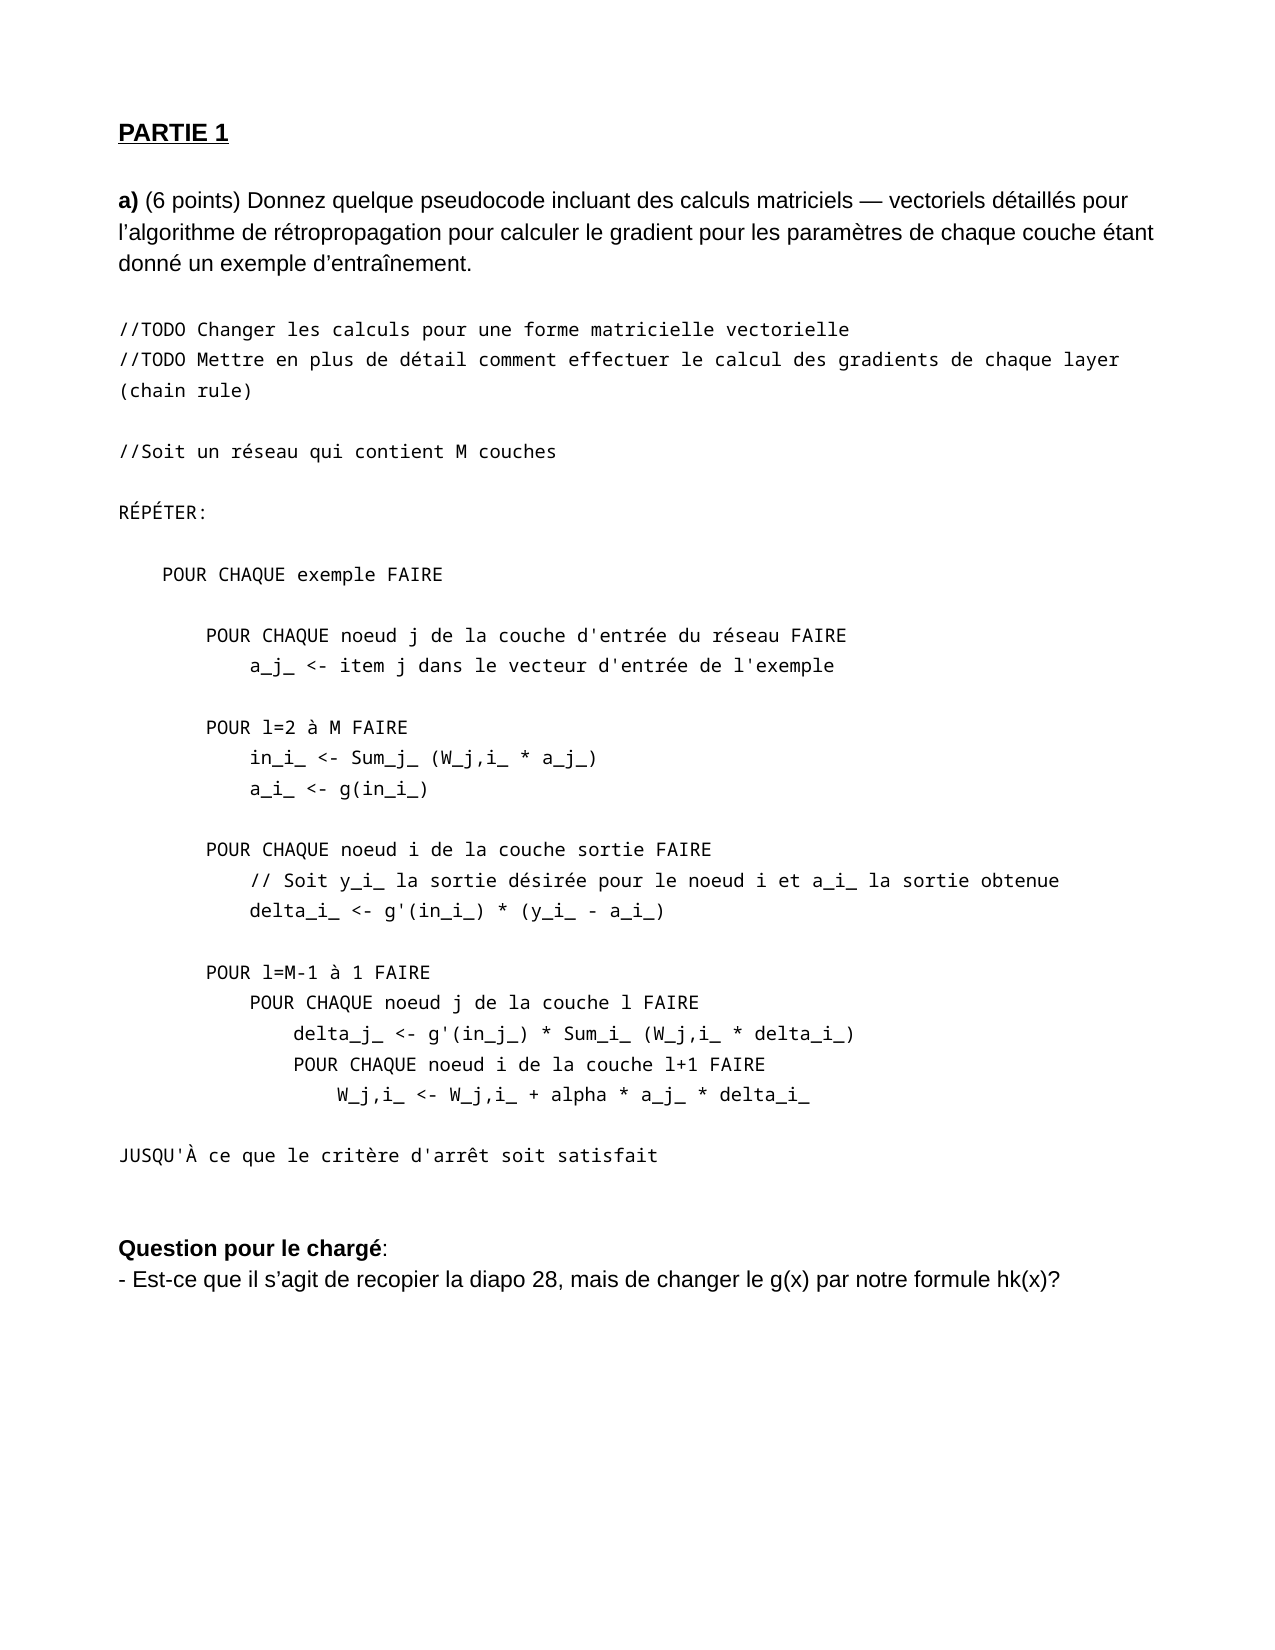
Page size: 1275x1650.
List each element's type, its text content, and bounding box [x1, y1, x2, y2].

text POUR CHAQUE noeud i de la couche sortie FAIRE [118, 836, 1157, 862]
text PARTIE 1 [118, 118, 1157, 147]
text POUR CHAQUE noeud j de la couche d'entrée du réseau FAIRE [118, 622, 1157, 648]
text //TODO Changer les calculs pour une forme matricielle vectorielle [118, 316, 1157, 341]
text POUR l=2 à M FAIRE [118, 714, 1157, 739]
text a_i_ <- g(in_i_) [118, 775, 1157, 801]
text // Soit y_i_ la sortie désirée pour le noeud i et a_i_ la sortie obtenue [118, 867, 1157, 893]
text //TODO Mettre en plus de détail comment effectuer le calcul des gradients de chaque layer (chain rule) [118, 346, 1157, 403]
text POUR CHAQUE exemple FAIRE [118, 561, 1157, 586]
text JUSQU'À ce que le critère d'arrêt soit satisfait [118, 1143, 1157, 1168]
text a) (6 points) Donnez quelque pseudocode incluant des calculs matriciels — vectoriels détaillés pour l’algorithme de rétropropagation pour calculer le gradient pour les paramètres de chaque couche étant donné un exemple d’entraînement. [118, 187, 1157, 277]
text - Est-ce que il s’agit de recopier la diapo 28, mais de changer le g(x) par notre formule hk(x)? [118, 1266, 1157, 1292]
text POUR CHAQUE noeud i de la couche l+1 FAIRE [118, 1051, 1157, 1076]
text POUR CHAQUE noeud j de la couche l FAIRE [118, 989, 1157, 1015]
text Question pour le chargé: [118, 1234, 1157, 1261]
text //Soit un réseau qui contient M couches [118, 438, 1157, 464]
text RÉPÉTER: [118, 499, 1157, 525]
text a_j_ <- item j dans le vecteur d'entrée de l'exemple [118, 653, 1157, 678]
text delta_j_ <- g'(in_j_) * Sum_i_ (W_j,i_ * delta_i_) [118, 1020, 1157, 1046]
text W_j,i_ <- W_j,i_ + alpha * a_j_ * delta_i_ [118, 1081, 1157, 1107]
text POUR l=M-1 à 1 FAIRE [118, 959, 1157, 984]
text delta_i_ <- g'(in_i_) * (y_i_ - a_i_) [118, 898, 1157, 923]
text in_i_ <- Sum_j_ (W_j,i_ * a_j_) [118, 744, 1157, 770]
